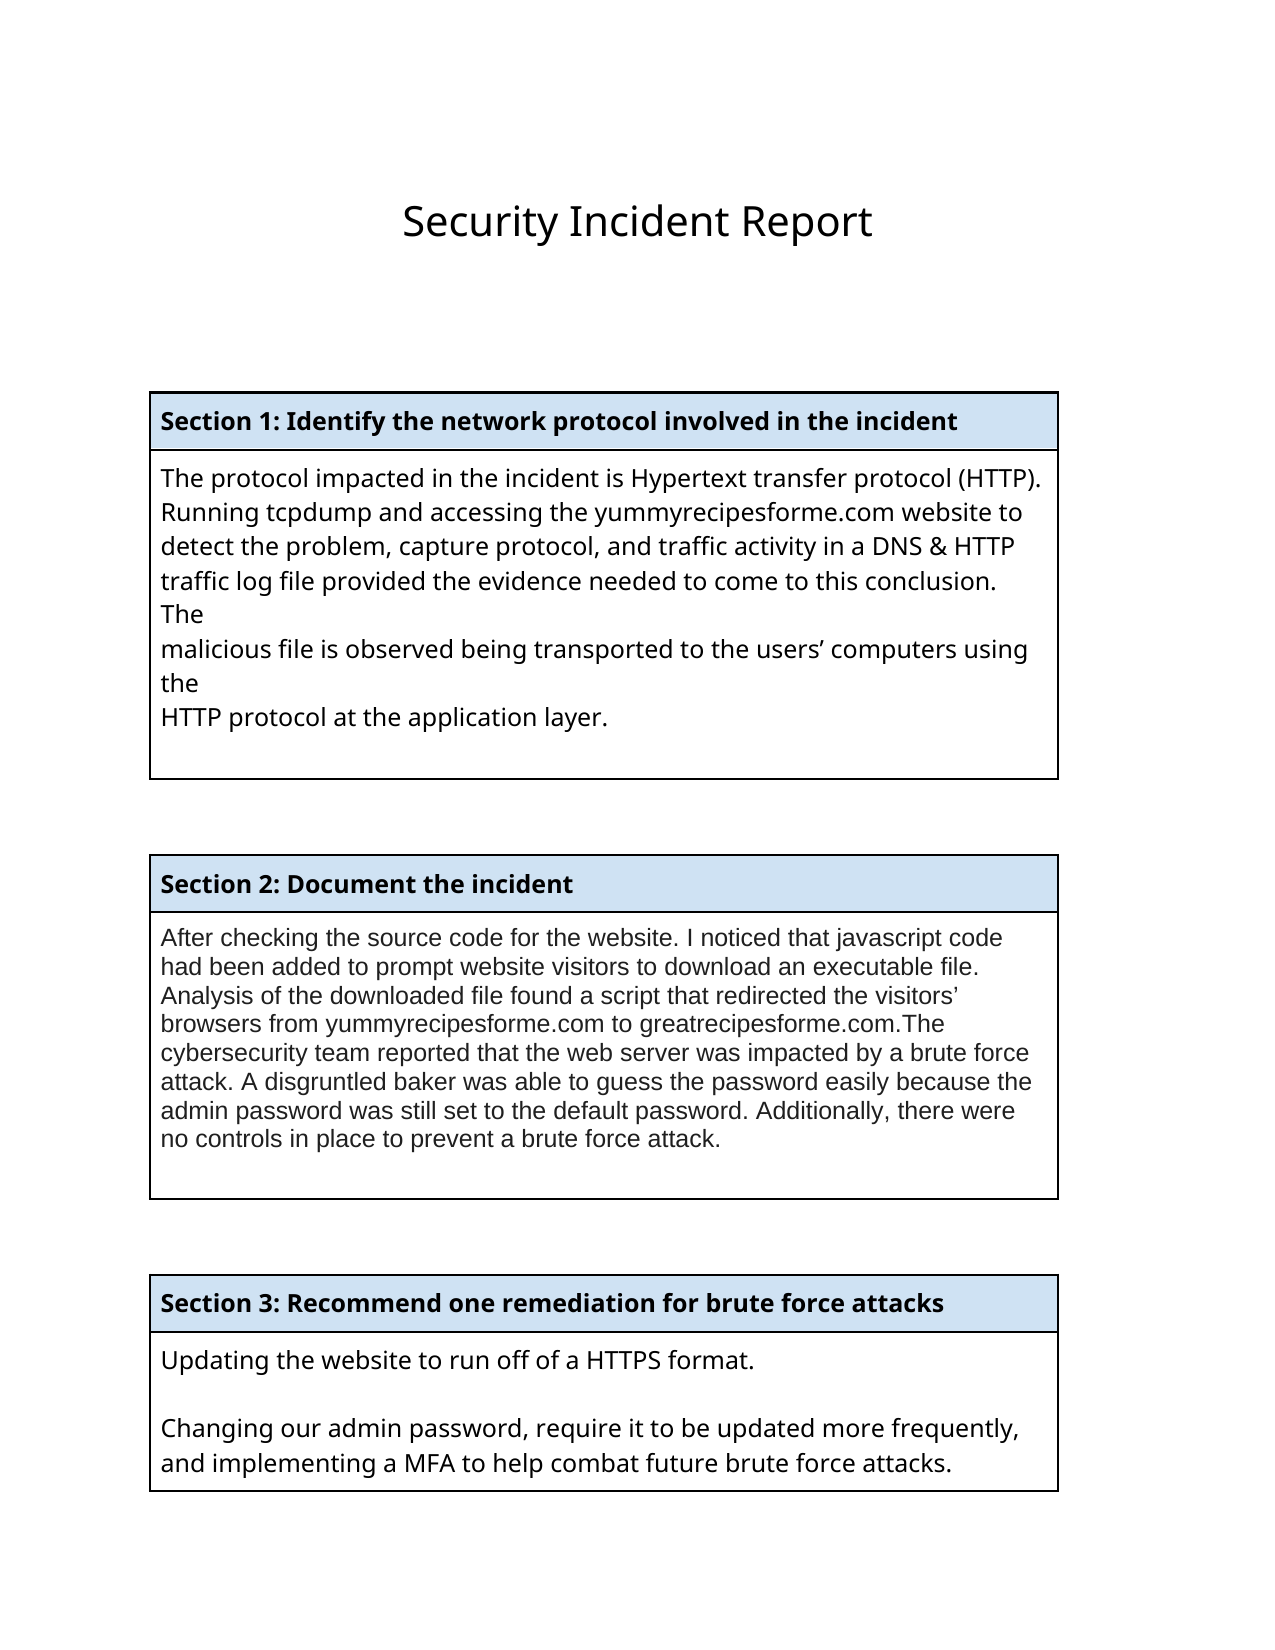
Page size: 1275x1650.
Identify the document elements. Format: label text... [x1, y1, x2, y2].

table_header Section 3: Recommend one remediation for brute force attacks [151, 1276, 1057, 1331]
table_cell After checking the source code for the website. I noticed that javascript code had been added to prompt website visitors to download an executable file. Analysis of the downloaded file found a script that redirected the visitors’ browsers from yummyrecipesforme.com to greatrecipesforme.com.The cybersecurity team reported that the web server was impacted by a brute force attack. A disgruntled baker was able to guess the password easily because the admin password was still set to the default password. Additionally, there were no controls in place to prevent a brute force attack. [151, 913, 1057, 1198]
table_cell Updating the website to run off of a HTTPS format. Changing our admin password, require it to be updated more frequently, and implementing a MFA to help combat future brute force attacks. [151, 1333, 1057, 1490]
table_header Section 2: Document the incident [151, 856, 1057, 911]
table_cell The protocol impacted in the incident is Hypertext transfer protocol (HTTP). Running tcpdump and accessing the yummyrecipesforme.com website to detect the problem, capture protocol, and traffic activity in a DNS & HTTP traffic log file provided the evidence needed to come to this conclusion. The malicious file is observed being transported to the users’ computers using the HTTP protocol at the application layer. [151, 451, 1057, 778]
table_header Section 1: Identify the network protocol involved in the incident [151, 394, 1057, 448]
subtitle Security Incident Report [150, 192, 1125, 248]
